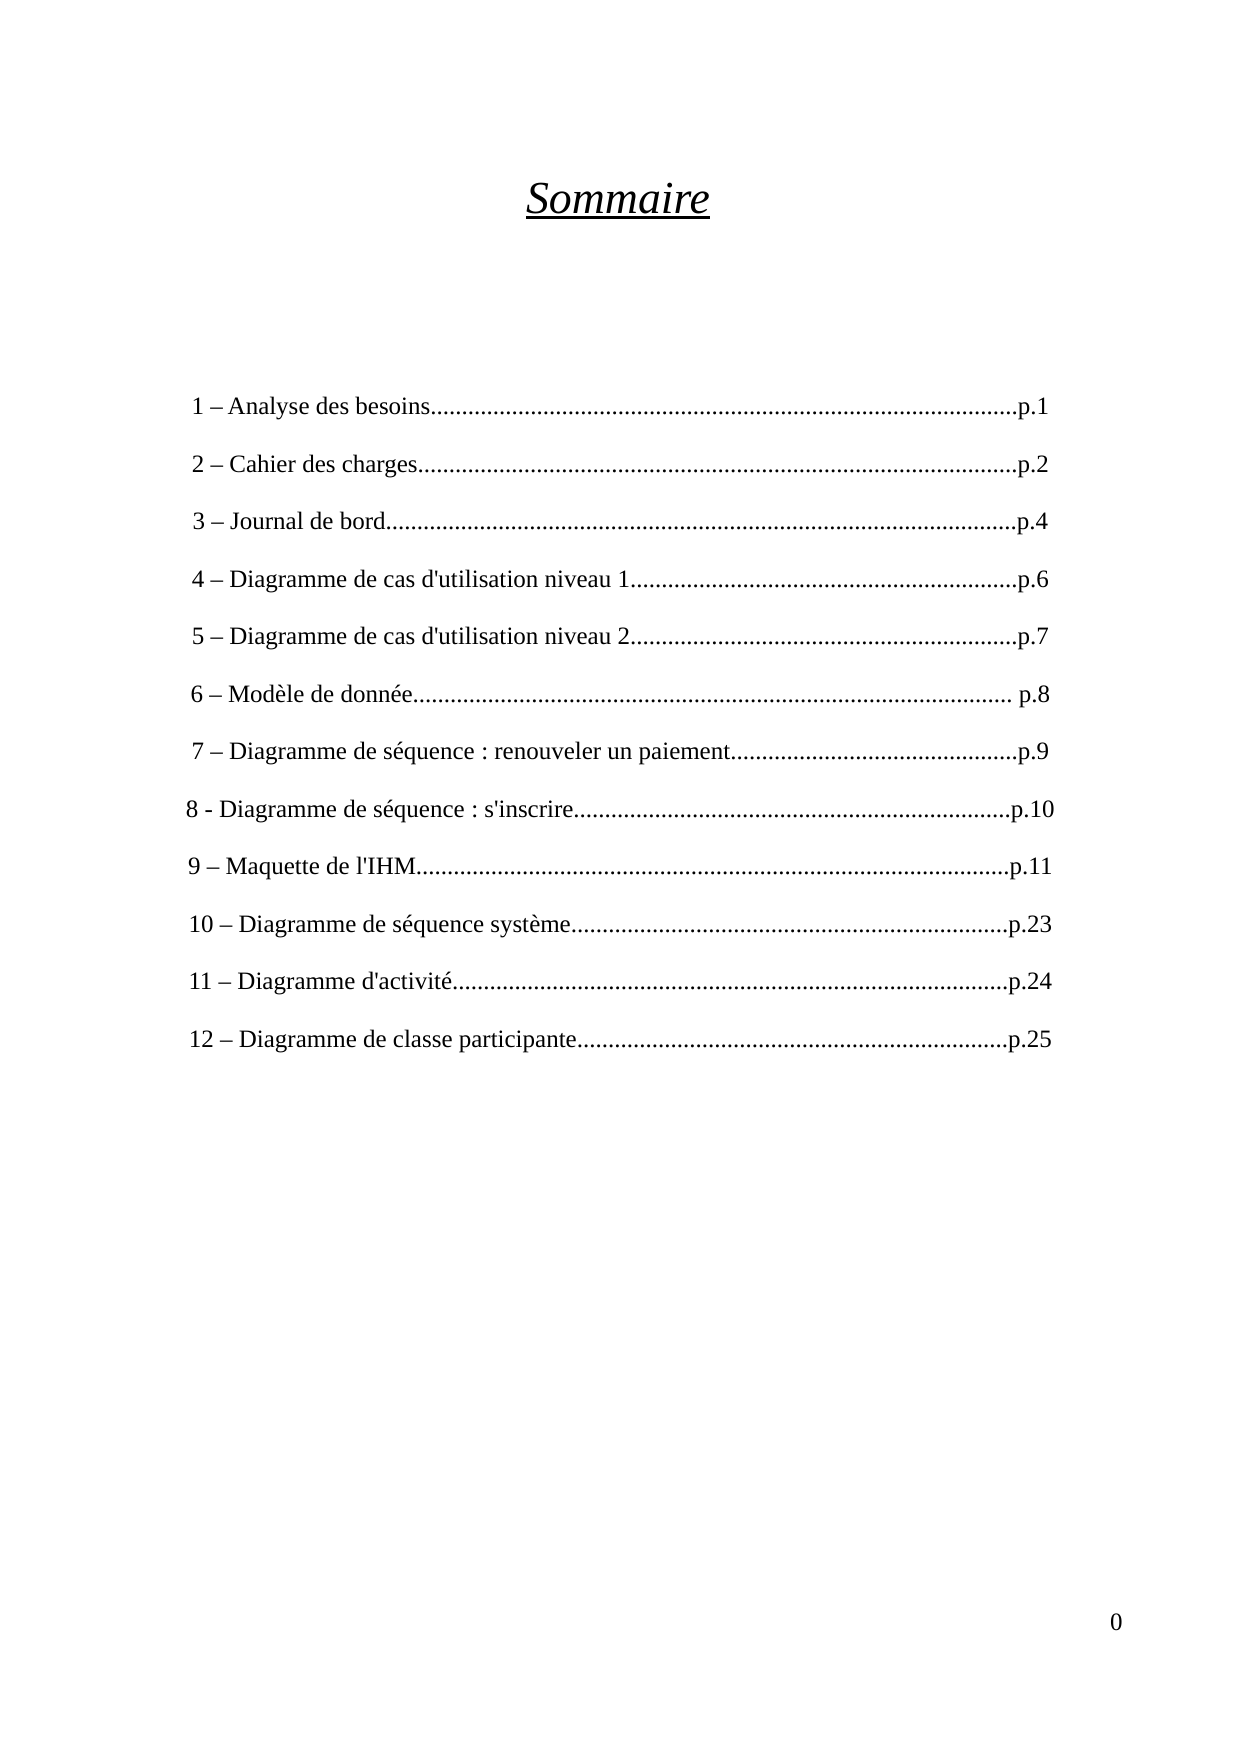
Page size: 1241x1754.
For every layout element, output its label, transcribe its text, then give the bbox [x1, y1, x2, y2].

text 6 – Modèle de donnée................................................................................................ p.8 [118, 679, 1122, 707]
text 5 – Diagramme de cas d'utilisation niveau 2..............................................................p.7 [118, 621, 1122, 650]
text 12 – Diagramme de classe participante.....................................................................p.25 [118, 1024, 1122, 1052]
text 3 – Journal de bord.....................................................................................................p.4 [118, 506, 1122, 535]
text Sommaire [118, 171, 1122, 223]
text 4 – Diagramme de cas d'utilisation niveau 1..............................................................p.6 [118, 564, 1122, 592]
text 11 – Diagramme d'activité.........................................................................................p.24 [118, 966, 1122, 995]
text 8 - Diagramme de séquence : s'inscrire......................................................................p.10 [118, 794, 1122, 822]
text 2 – Cahier des charges................................................................................................p.2 [118, 449, 1122, 477]
text 10 – Diagramme de séquence système......................................................................p.23 [118, 909, 1122, 937]
text 7 – Diagramme de séquence : renouveler un paiement..............................................p.9 [118, 736, 1122, 765]
text 9 – Maquette de l'IHM...............................................................................................p.11 [118, 851, 1122, 880]
text 1 – Analyse des besoins..............................................................................................p.1 [118, 391, 1122, 420]
